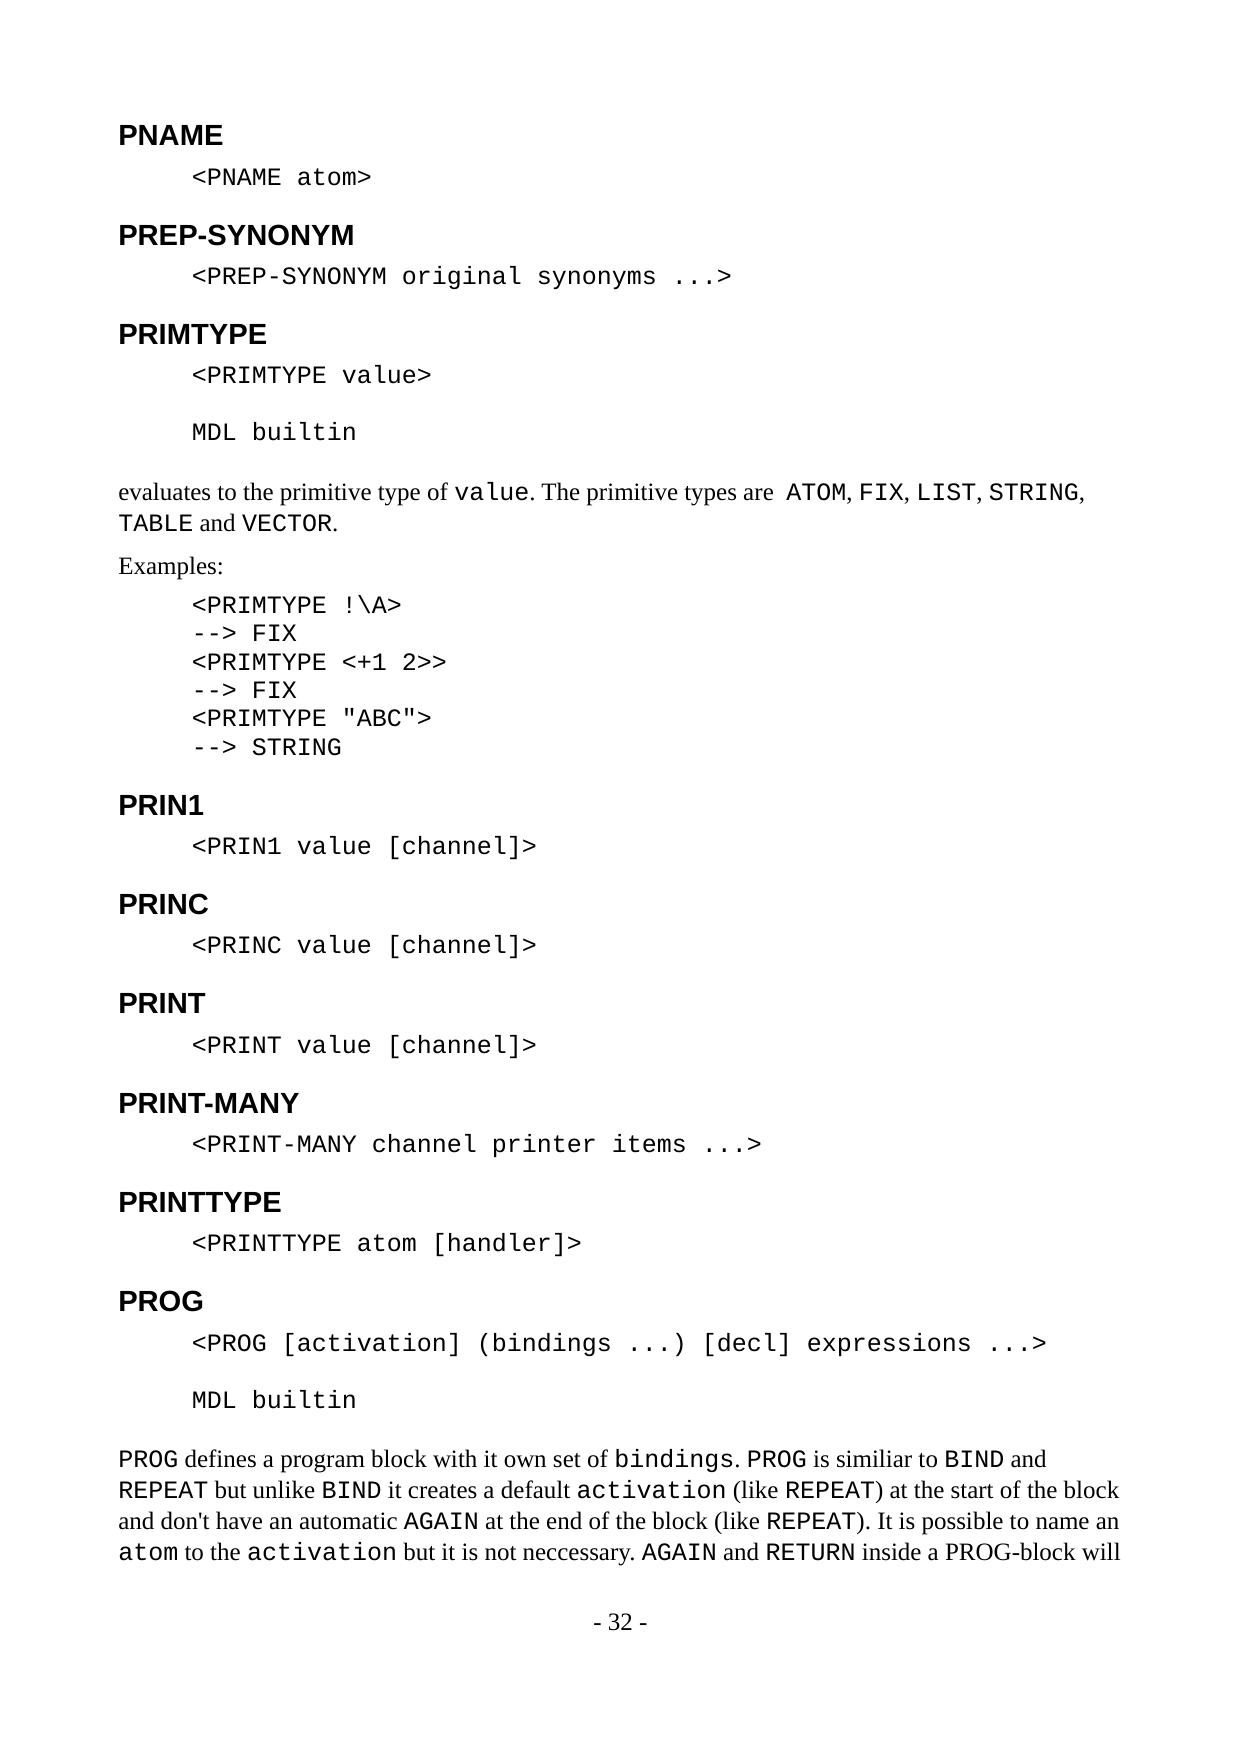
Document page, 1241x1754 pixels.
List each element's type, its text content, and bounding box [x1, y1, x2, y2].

text <PRINT-MANY channel printer items ...> [192, 1132, 1122, 1160]
subtitle PRINC [118, 887, 1122, 920]
text <PNAME atom> [192, 164, 1122, 192]
text <PRINT value [channel]> [192, 1032, 1122, 1061]
text MDL builtin [192, 420, 1122, 448]
subtitle PRINT-MANY [118, 1086, 1122, 1119]
text <PRIMTYPE !\A> [192, 592, 1122, 621]
text --> FIX [192, 621, 1122, 649]
text <PRIMTYPE value> [192, 363, 1122, 391]
subtitle PREP-SYNONYM [118, 217, 1122, 251]
subtitle PRIN1 [118, 787, 1122, 821]
text --> FIX [192, 677, 1122, 706]
subtitle PRINT [118, 986, 1122, 1020]
subtitle PROG [118, 1284, 1122, 1318]
text evaluates to the primitive type of value. The primitive types are ATOM, FIX, LIST, STRING, TABLE and VECTOR. [118, 477, 1122, 539]
text --> STRING [192, 734, 1122, 762]
text <PREP-SYNONYM original synonyms ...> [192, 263, 1122, 292]
text <PRINTTYPE atom [handler]> [192, 1231, 1122, 1259]
text <PRINC value [channel]> [192, 933, 1122, 961]
text MDL builtin [118, 1387, 1122, 1416]
text <PRIMTYPE <+1 2>> [192, 649, 1122, 677]
subtitle PRINTTYPE [118, 1185, 1122, 1218]
text <PROG [activation] (bindings ...) [decl] expressions ...> [192, 1330, 1122, 1359]
text Examples: [118, 551, 1122, 580]
subtitle PRIMTYPE [118, 317, 1122, 350]
text PROG defines a program block with it own set of bindings. PROG is similiar to BIND and REPEAT but unlike BIND it creates a default activation (like REPEAT) at the start of the block and don't have an automatic AGAIN at the end of the block (like REPEAT). It is possible to name an atom to the activation but it is not neccessary. AGAIN and RETURN inside a PROG-block will [118, 1444, 1122, 1568]
text <PRIN1 value [channel]> [192, 833, 1122, 862]
text <PRIMTYPE "ABC"> [192, 706, 1122, 734]
subtitle PNAME [118, 118, 1122, 152]
